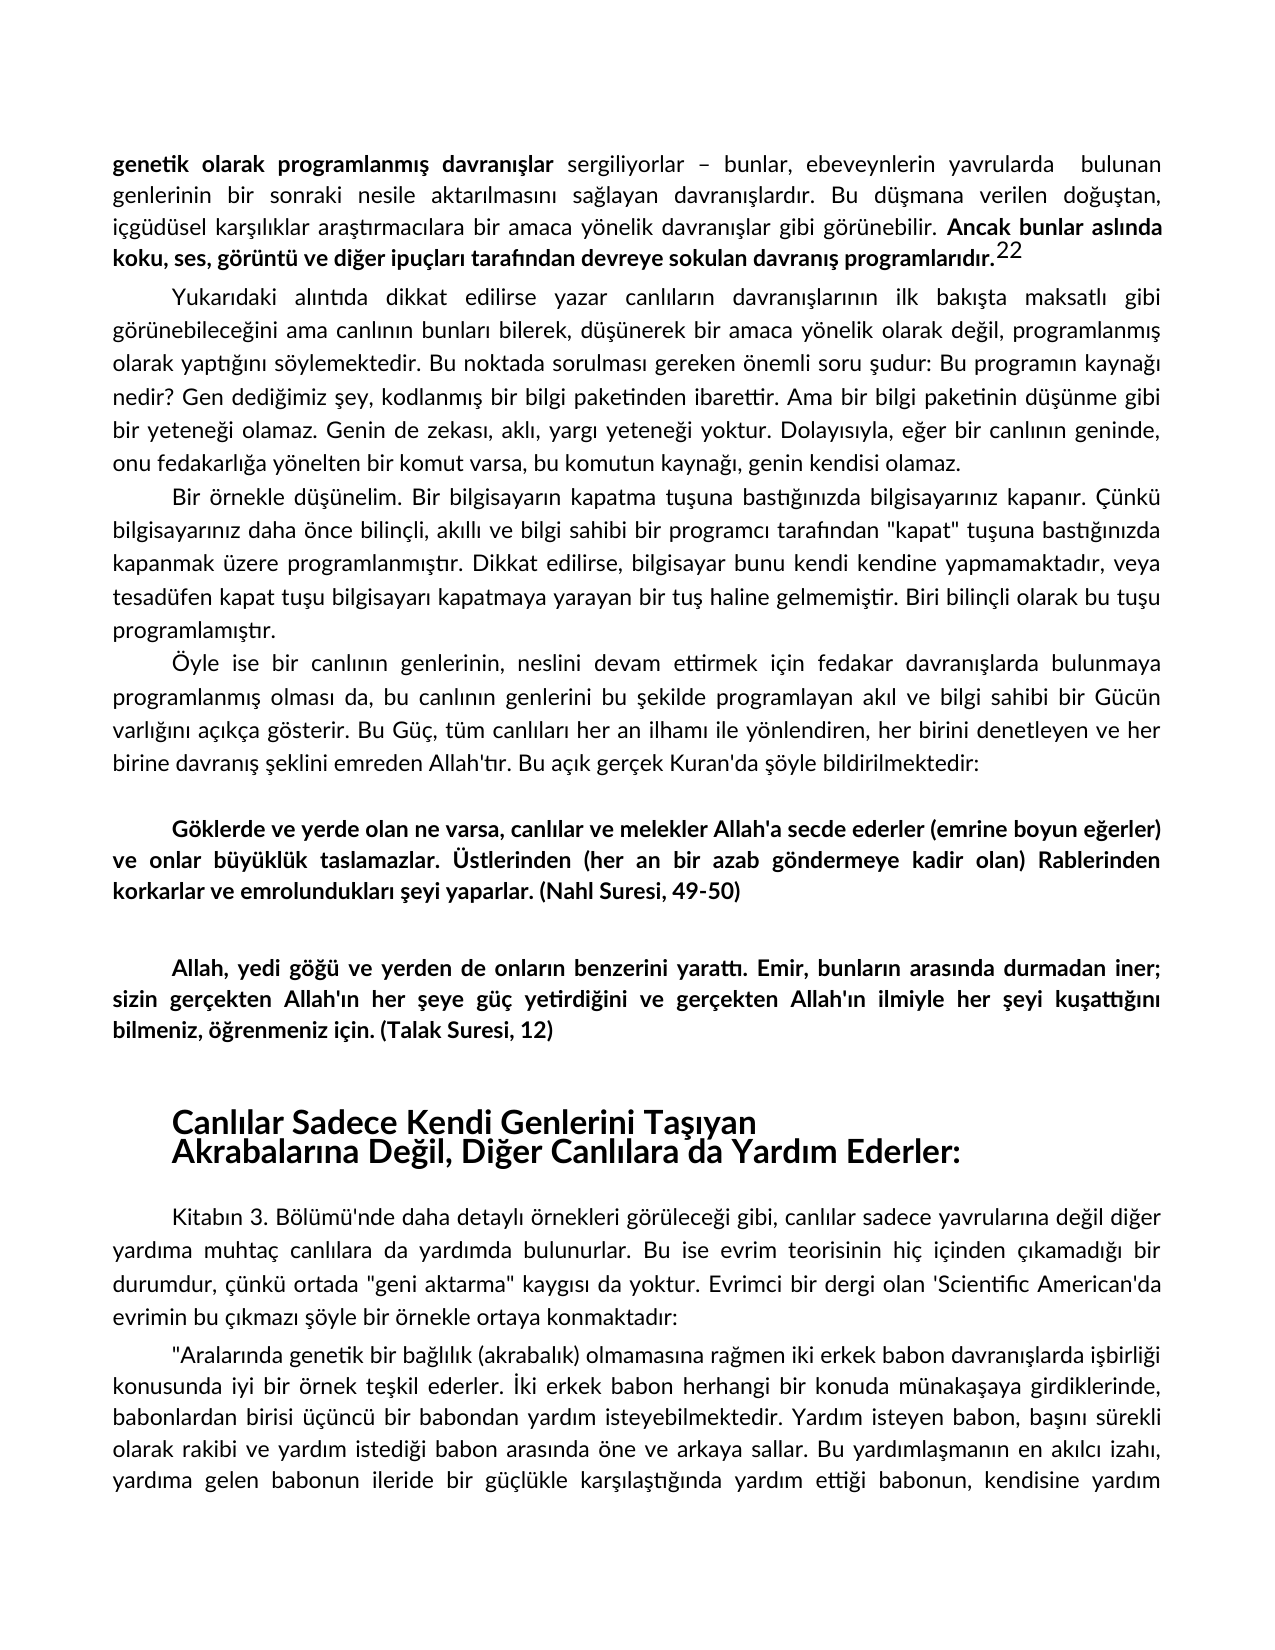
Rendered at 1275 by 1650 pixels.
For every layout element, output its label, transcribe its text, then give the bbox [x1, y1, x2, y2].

text genetik olarak programlanmış davranışlar sergiliyorlar – bunlar, ebeveynlerin yavrularda bulunan genlerinin bir sonraki nesile aktarılmasını sağlayan davranışlardır. Bu düşmana verilen doğuştan, içgüdüsel karşılıklar araştırmacılara bir amaca yönelik davranışlar gibi görünebilir. Ancak bunlar aslında koku, ses, görüntü ve diğer ipuçları tarafından devreye sokulan davranış programlarıdır.22 [112, 148, 1162, 273]
text Bir örnekle düşünelim. Bir bilgisayarın kapatma tuşuna bastığınızda bilgisayarınız kapanır. Çünkü bilgisayarınız daha önce bilinçli, akıllı ve bilgi sahibi bir programcı tarafından "kapat" tuşuna bastığınızda kapanmak üzere programlanmıştır. Dikkat edilirse, bilgisayar bunu kendi kendine yapmamaktadır, veya tesadüfen kapat tuşu bilgisayarı kapatmaya yarayan bir tuş haline gelmemiştir. Biri bilinçli olarak bu tuşu programlamıştır. [112, 478, 1162, 645]
text Akrabalarına Değil, Diğer Canlılara da Yardım Ederler: [112, 1141, 1162, 1170]
text Allah, yedi göğü ve yerden de onların benzerini yarattı. Emir, bunların arasında durmadan iner; sizin gerçekten Allah'ın her şeye güç yetirdiğini ve gerçekten Allah'ın ilmiyle her şeyi kuşattığını bilmeniz, öğrenmeniz için. (Talak Suresi, 12) [112, 951, 1162, 1045]
text "Aralarında genetik bir bağlılık (akrabalık) olmamasına rağmen iki erkek babon davranışlarda işbirliği konusunda iyi bir örnek teşkil ederler. İki erkek babon herhangi bir konuda münakaşaya girdiklerinde, babonlardan birisi üçüncü bir babondan yardım isteyebilmektedir. Yardım isteyen babon, başını sürekli olarak rakibi ve yardım istediği babon arasında öne ve arkaya sallar. Bu yardımlaşmanın en akılcı izahı, yardıma gelen babonun ileride bir güçlükle karşılaştığında yardım ettiği babonun, kendisine yardım [112, 1338, 1162, 1494]
text Göklerde ve yerde olan ne varsa, canlılar ve melekler Allah'a secde ederler (emrine boyun eğerler) ve onlar büyüklük taslamazlar. Üstlerinden (her an bir azab göndermeye kadir olan) Rablerinden korkarlar ve emrolundukları şeyi yaparlar. (Nahl Suresi, 49-50) [112, 812, 1162, 906]
text Öyle ise bir canlının genlerinin, neslini devam ettirmek için fedakar davranışlarda bulunmaya programlanmış olması da, bu canlının genlerini bu şekilde programlayan akıl ve bilgi sahibi bir Gücün varlığını açıkça gösterir. Bu Güç, tüm canlıları her an ilhamı ile yönlendiren, her birini denetleyen ve her birine davranış şeklini emreden Allah'tır. Bu açık gerçek Kuran'da şöyle bildirilmektedir: [112, 645, 1162, 778]
text Canlılar Sadece Kendi Genlerini Taşıyan [112, 1111, 1162, 1141]
text Yukarıdaki alıntıda dikkat edilirse yazar canlıların davranışlarının ilk bakışta maksatlı gibi görünebileceğini ama canlının bunları bilerek, düşünerek bir amaca yönelik olarak değil, programlanmış olarak yaptığını söylemektedir. Bu noktada sorulması gereken önemli soru şudur: Bu programın kaynağı nedir? Gen dediğimiz şey, kodlanmış bir bilgi paketinden ibarettir. Ama bir bilgi paketinin düşünme gibi bir yeteneği olamaz. Genin de zekası, aklı, yargı yeteneği yoktur. Dolayısıyla, eğer bir canlının geninde, onu fedakarlığa yönelten bir komut varsa, bu komutun kaynağı, genin kendisi olamaz. [112, 278, 1162, 478]
text Kitabın 3. Bölümü'nde daha detaylı örnekleri görüleceği gibi, canlılar sadece yavrularına değil diğer yardıma muhtaç canlılara da yardımda bulunurlar. Bu ise evrim teorisinin hiç içinden çıkamadığı bir durumdur, çünkü ortada "geni aktarma" kaygısı da yoktur. Evrimci bir dergi olan 'Scientific American'da evrimin bu çıkmazı şöyle bir örnekle ortaya konmaktadır: [112, 1199, 1162, 1332]
